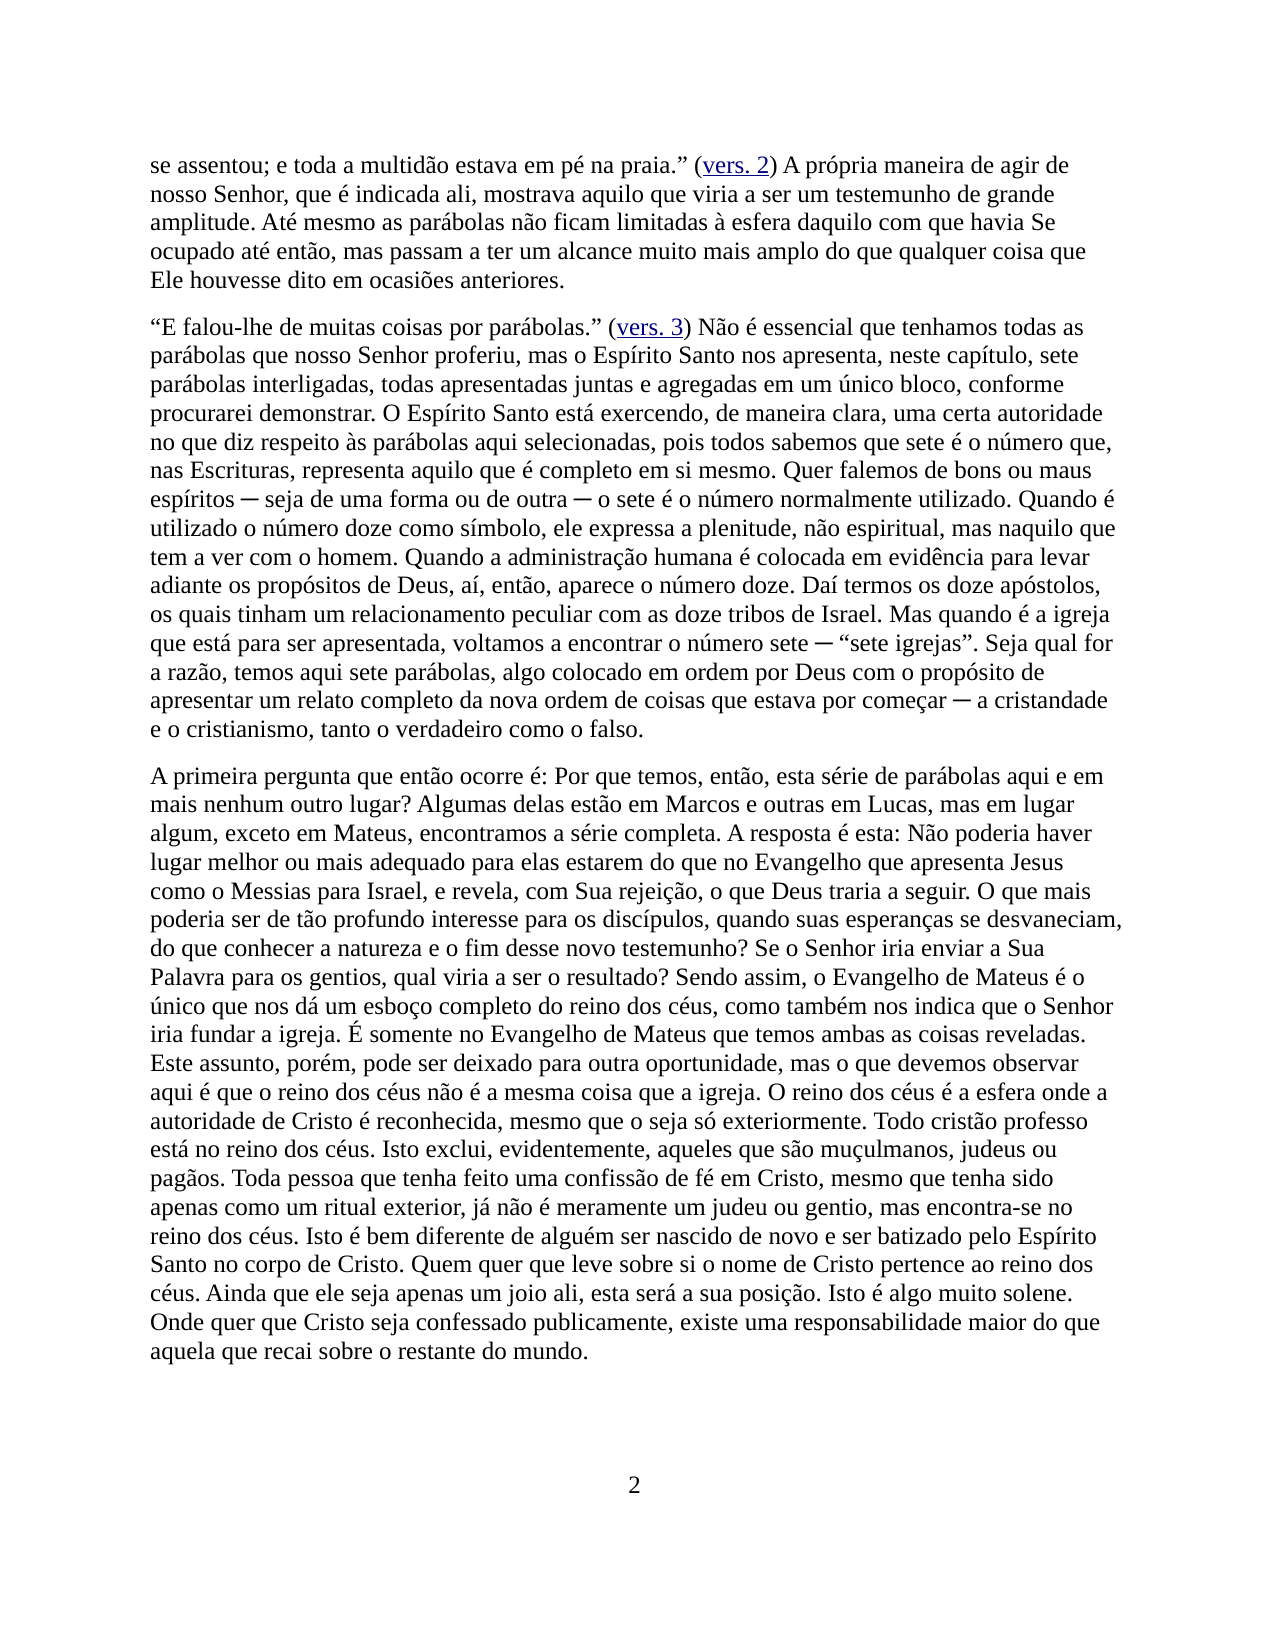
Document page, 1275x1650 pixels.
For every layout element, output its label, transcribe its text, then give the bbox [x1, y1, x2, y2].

text A primeira pergunta que então ocorre é: Por que temos, então, esta série de parábolas aqui e em mais nenhum outro lugar? Algumas delas estão em Marcos e outras em Lucas, mas em lugar algum, exceto em Mateus, encontramos a série completa. A resposta é esta: Não poderia haver lugar melhor ou mais adequado para elas estarem do que no Evangelho que apresenta Jesus como o Messias para Israel, e revela, com Sua rejeição, o que Deus traria a seguir. O que mais poderia ser de tão profundo interesse para os discípulos, quando suas esperanças se desvaneciam, do que conhecer a natureza e o fim desse novo testemunho? Se o Senhor iria enviar a Sua Palavra para os gentios, qual viria a ser o resultado? Sendo assim, o Evangelho de Mateus é o único que nos dá um esboço completo do reino dos céus, como também nos indica que o Senhor iria fundar a igreja. É somente no Evangelho de Mateus que temos ambas as coisas reveladas. Este assunto, porém, pode ser deixado para outra oportunidade, mas o que devemos observar aqui é que o reino dos céus não é a mesma coisa que a igreja. O reino dos céus é a esfera onde a autoridade de Cristo é reconhecida, mesmo que o seja só exteriormente. Todo cristão professo está no reino dos céus. Isto exclui, evidentemente, aqueles que são muçulmanos, judeus ou pagãos. Toda pessoa que tenha feito uma confissão de fé em Cristo, mesmo que tenha sido apenas como um ritual exterior, já não é meramente um judeu ou gentio, mas encontra-se no reino dos céus. Isto é bem diferente de alguém ser nascido de novo e ser batizado pelo Espírito Santo no corpo de Cristo. Quem quer que leve sobre si o nome de Cristo pertence ao reino dos céus. Ainda que ele seja apenas um joio ali, esta será a sua posição. Isto é algo muito solene. Onde quer que Cristo seja confessado publicamente, existe uma responsabilidade maior do que aquela que recai sobre o restante do mundo. [150, 761, 1125, 1364]
text “E falou-lhe de muitas coisas por parábolas.” (vers. 3) Não é essencial que tenhamos todas as parábolas que nosso Senhor proferiu, mas o Espírito Santo nos apresenta, neste capítulo, sete parábolas interligadas, todas apresentadas juntas e agregadas em um único bloco, conforme procurarei demonstrar. O Espírito Santo está exercendo, de maneira clara, uma certa autoridade no que diz respeito às parábolas aqui selecionadas, pois todos sabemos que sete é o número que, nas Escrituras, representa aquilo que é completo em si mesmo. Quer falemos de bons ou maus espíritos ─ seja de uma forma ou de outra ─ o sete é o número normalmente utilizado. Quando é utilizado o número doze como símbolo, ele expressa a plenitude, não espiritual, mas naquilo que tem a ver com o homem. Quando a administração humana é colocada em evidência para levar adiante os propósitos de Deus, aí, então, aparece o número doze. Daí termos os doze apóstolos, os quais tinham um relacionamento peculiar com as doze tribos de Israel. Mas quando é a igreja que está para ser apresentada, voltamos a encontrar o número sete ─ “sete igrejas”. Seja qual for a razão, temos aqui sete parábolas, algo colocado em ordem por Deus com o propósito de apresentar um relato completo da nova ordem de coisas que estava por começar ─ a cristandade e o cristianismo, tanto o verdadeiro como o falso. [150, 312, 1125, 743]
text se assentou; e toda a multidão estava em pé na praia.” (vers. 2) A própria maneira de agir de nosso Senhor, que é indicada ali, mostrava aquilo que viria a ser um testemunho de grande amplitude. Até mesmo as parábolas não ficam limitadas à esfera daquilo com que havia Se ocupado até então, mas passam a ter um alcance muito mais amplo do que qualquer coisa que Ele houvesse dito em ocasiões anteriores. [150, 150, 1125, 294]
